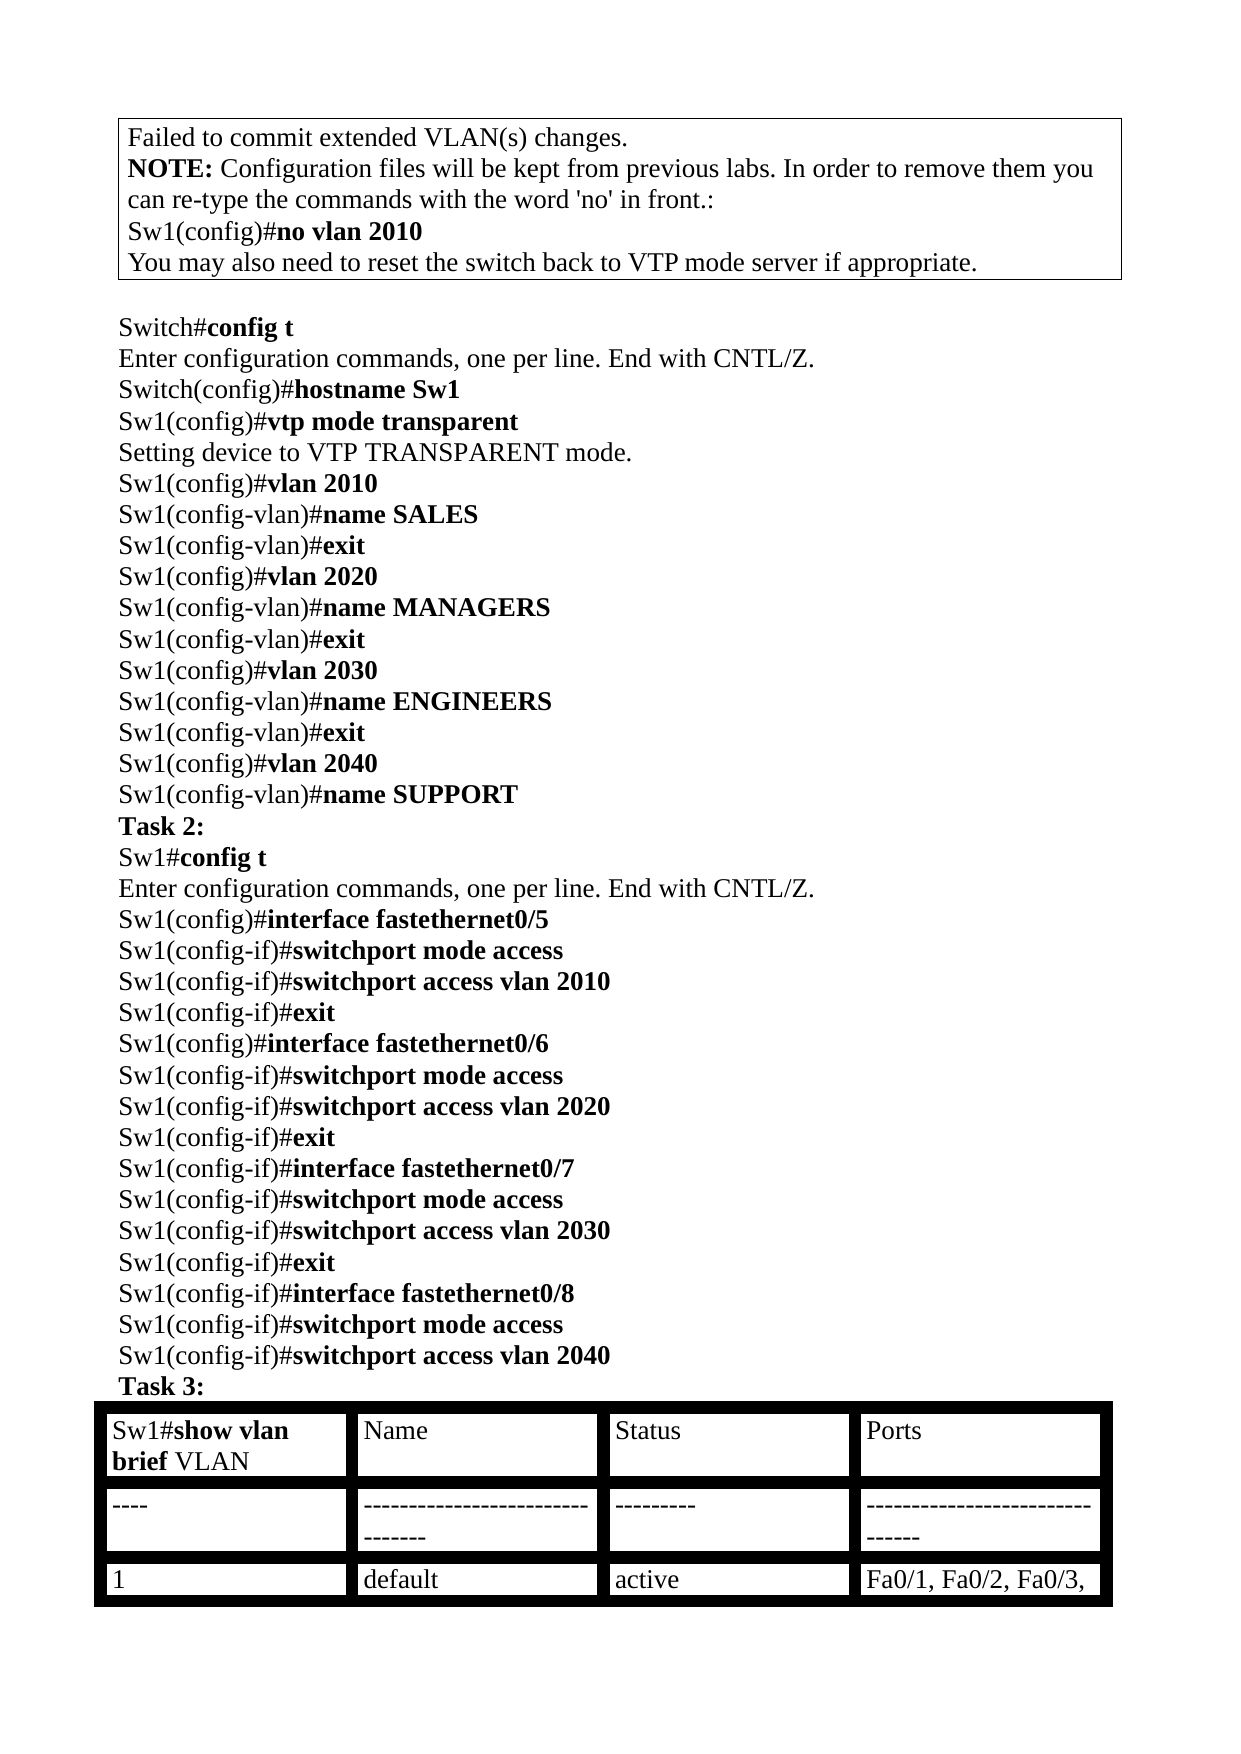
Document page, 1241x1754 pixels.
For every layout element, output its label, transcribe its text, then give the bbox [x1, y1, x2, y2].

text Sw1(config)#vlan 2020 [118, 560, 1122, 592]
text Sw1(config)#vtp mode transparent [118, 405, 1122, 436]
text Sw1(config-vlan)#name ENGINEERS [118, 685, 1122, 716]
table_header Name [358, 1414, 597, 1476]
text Sw1(config-if)#interface fastethernet0/7 [118, 1152, 1122, 1183]
text Sw1#config t [118, 841, 1122, 872]
table_cell -------------------------------- [358, 1489, 597, 1551]
text Sw1(config)#vlan 2040 [118, 747, 1122, 778]
text Enter configuration commands, one per line. End with CNTL/Z. [118, 342, 1122, 373]
text Sw1(config)#interface fastethernet0/6 [118, 1028, 1122, 1059]
table_header Status [610, 1414, 849, 1476]
text Sw1(config-if)#switchport access vlan 2010 [118, 965, 1122, 996]
text Sw1(config)#vlan 2010 [118, 467, 1122, 498]
text Sw1(config-if)#switchport access vlan 2040 [118, 1339, 1122, 1370]
text Enter configuration commands, one per line. End with CNTL/Z. [118, 872, 1122, 903]
table_cell --------- [610, 1489, 849, 1551]
text Sw1(config-vlan)#name SUPPORT [118, 778, 1122, 809]
text NOTE: Configuration files will be kept from previous labs. In order to remove them you can re-type the commands with the word 'no' in front.: [119, 149, 1121, 212]
text Sw1(config-vlan)#exit [118, 529, 1122, 560]
text Sw1(config-if)#switchport mode access [118, 1059, 1122, 1090]
table_cell ------------------------------- [861, 1489, 1100, 1551]
table_header Sw1#show vlan brief VLAN [107, 1414, 346, 1476]
text Sw1(config-if)#exit [118, 996, 1122, 1028]
table_cell active [610, 1564, 849, 1594]
text Sw1(config-vlan)#exit [118, 716, 1122, 747]
text Failed to commit extended VLAN(s) changes. [119, 119, 1121, 149]
text Sw1(config-if)#switchport mode access [118, 1308, 1122, 1339]
text Sw1(config-if)#exit [118, 1121, 1122, 1152]
text Sw1(config-vlan)#name SALES [118, 498, 1122, 529]
table_cell 1 [107, 1564, 346, 1594]
text Sw1(config-if)#switchport mode access [118, 1183, 1122, 1214]
text Switch(config)#hostname Sw1 [118, 373, 1122, 405]
text Sw1(config)#interface fastethernet0/5 [118, 903, 1122, 934]
table_cell default [358, 1564, 597, 1594]
text Sw1(config-if)#switchport access vlan 2020 [118, 1090, 1122, 1121]
text Sw1(config-vlan)#exit [118, 623, 1122, 654]
text Sw1(config-if)#exit [118, 1246, 1122, 1277]
text Sw1(config)#vlan 2030 [118, 654, 1122, 685]
text Sw1(config-vlan)#name MANAGERS [118, 592, 1122, 623]
table_header Ports [861, 1414, 1100, 1476]
text Setting device to VTP TRANSPARENT mode. [118, 436, 1122, 467]
table_cell Fa0/1, Fa0/2, Fa0/3, [861, 1564, 1100, 1594]
text Sw1(config-if)#switchport access vlan 2030 [118, 1214, 1122, 1246]
text Sw1(config-if)#switchport mode access [118, 934, 1122, 965]
text You may also need to reset the switch back to VTP mode server if appropriate. [119, 243, 1121, 279]
table_cell ---- [107, 1489, 346, 1551]
text Switch#config t [118, 311, 1122, 342]
text Sw1(config)#no vlan 2010 [119, 212, 1121, 243]
text Task 3: [118, 1370, 1122, 1401]
text Sw1(config-if)#interface fastethernet0/8 [118, 1277, 1122, 1308]
text Task 2: [118, 809, 1122, 841]
